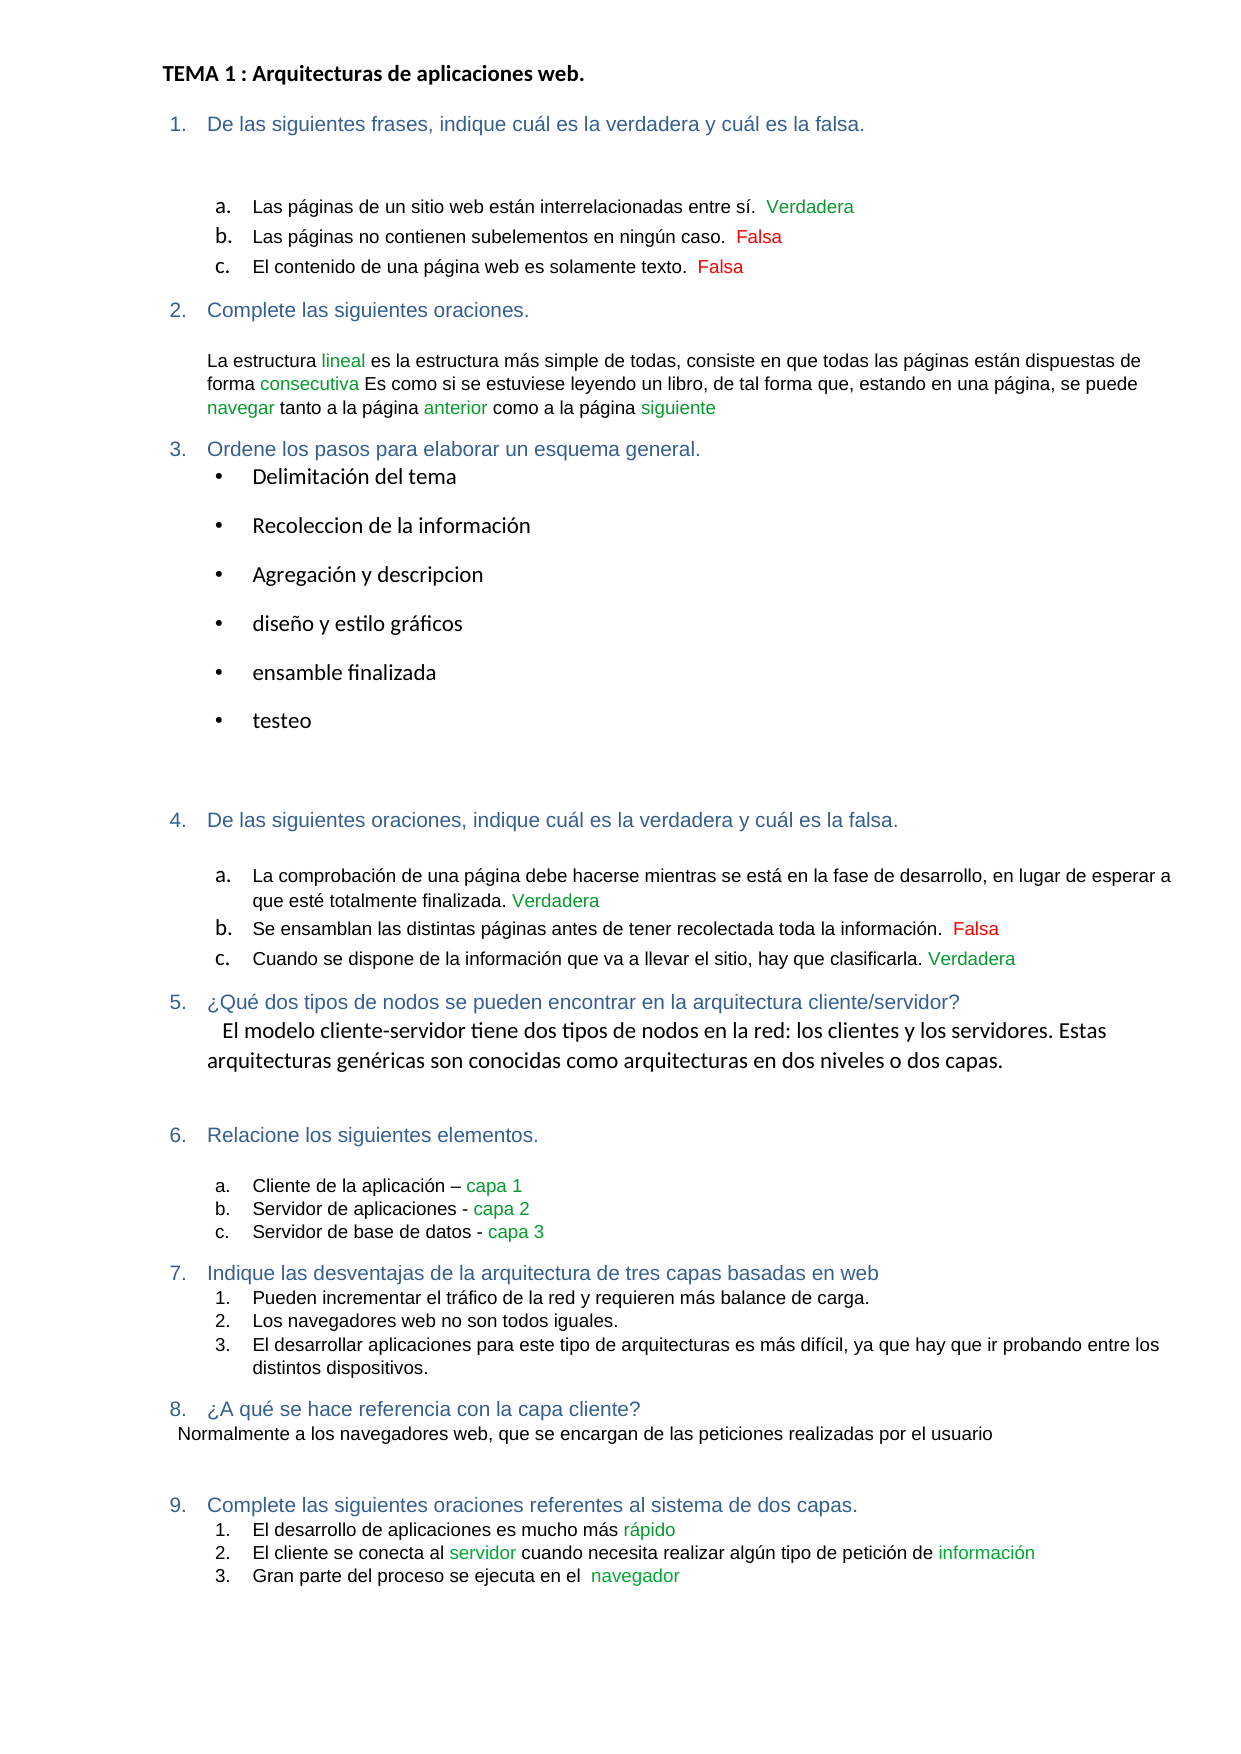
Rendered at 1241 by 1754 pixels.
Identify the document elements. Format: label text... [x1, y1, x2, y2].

list Recoleccion de la información [215, 511, 1181, 539]
subtitle Complete las siguientes oraciones referentes al sistema de dos capas. [169, 1493, 1181, 1517]
list ensamble finalizada [215, 658, 1181, 686]
list Agregación y descripcion [215, 560, 1181, 588]
list La estructura lineal es la estructura más simple de todas, consiste en que todas las páginas están dispuestas de forma consecutiva Es como si se estuviese leyendo un libro, de tal forma que, estando en una página, se puede navegar tanto a la página anterior como a la página siguiente [207, 350, 1181, 418]
subtitle Ordene los pasos para elaborar un esquema general. [169, 436, 1181, 460]
list Las páginas de un sitio web están interrelacionadas entre sí. Verdadera [215, 191, 1181, 219]
subtitle De las siguientes frases, indique cuál es la verdadera y cuál es la falsa. [169, 112, 1181, 136]
list diseño y estilo gráficos [215, 609, 1181, 637]
text Normalmente a los navegadores web, que se encargan de las peticiones realizadas por el usuario [177, 1422, 1181, 1469]
list El modelo cliente-servidor tiene dos tipos de nodos en la red: los clientes y los servidores. Estas arquitecturas genéricas son conocidas como arquitecturas en dos niveles o dos capas. [207, 1016, 1181, 1104]
list Pueden incrementar el tráfico de la red y requieren más balance de carga. [215, 1287, 1181, 1308]
list Servidor de base de datos - capa 3 [215, 1221, 1181, 1243]
list Los navegadores web no son todos iguales. [215, 1310, 1181, 1332]
list Cliente de la aplicación – capa 1 [215, 1175, 1181, 1196]
subtitle ¿Qué dos tipos de nodos se pueden encontrar en la arquitectura cliente/servidor? [169, 990, 1181, 1014]
subtitle Complete las siguientes oraciones. [169, 298, 1181, 348]
text TEMA 1 : Arquitecturas de aplicaciones web. [162, 59, 1181, 87]
list Se ensamblan las distintas páginas antes de tener recolectada toda la información. Falsa [215, 913, 1181, 941]
list El cliente se conecta al servidor cuando necesita realizar algún tipo de petición de información [215, 1542, 1181, 1563]
list El desarrollo de aplicaciones es mucho más rápido [215, 1519, 1181, 1540]
list Gran parte del proceso se ejecuta en el navegador [215, 1565, 1181, 1587]
list Las páginas no contienen subelementos en ningún caso. Falsa [215, 221, 1181, 249]
list Delimitación del tema [215, 462, 1181, 490]
list La comprobación de una página debe hacerse mientras se está en la fase de desarrollo, en lugar de esperar a que esté totalmente finalizada. Verdadera [215, 860, 1181, 911]
subtitle Relacione los siguientes elementos. [169, 1123, 1181, 1173]
list Servidor de aplicaciones - capa 2 [215, 1198, 1181, 1219]
subtitle ¿A qué se hace referencia con la capa cliente? [169, 1397, 1181, 1421]
subtitle Indique las desventajas de la arquitectura de tres capas basadas en web [169, 1261, 1181, 1285]
subtitle De las siguientes oraciones, indique cuál es la verdadera y cuál es la falsa. [169, 808, 1181, 858]
list testeo [215, 706, 1181, 734]
list El desarrollar aplicaciones para este tipo de arquitecturas es más difícil, ya que hay que ir probando entre los distintos dispositivos. [215, 1333, 1181, 1378]
list Cuando se dispone de la información que va a llevar el sitio, hay que clasificarla. Verdadera [215, 943, 1181, 971]
list El contenido de una página web es solamente texto. Falsa [215, 251, 1181, 279]
